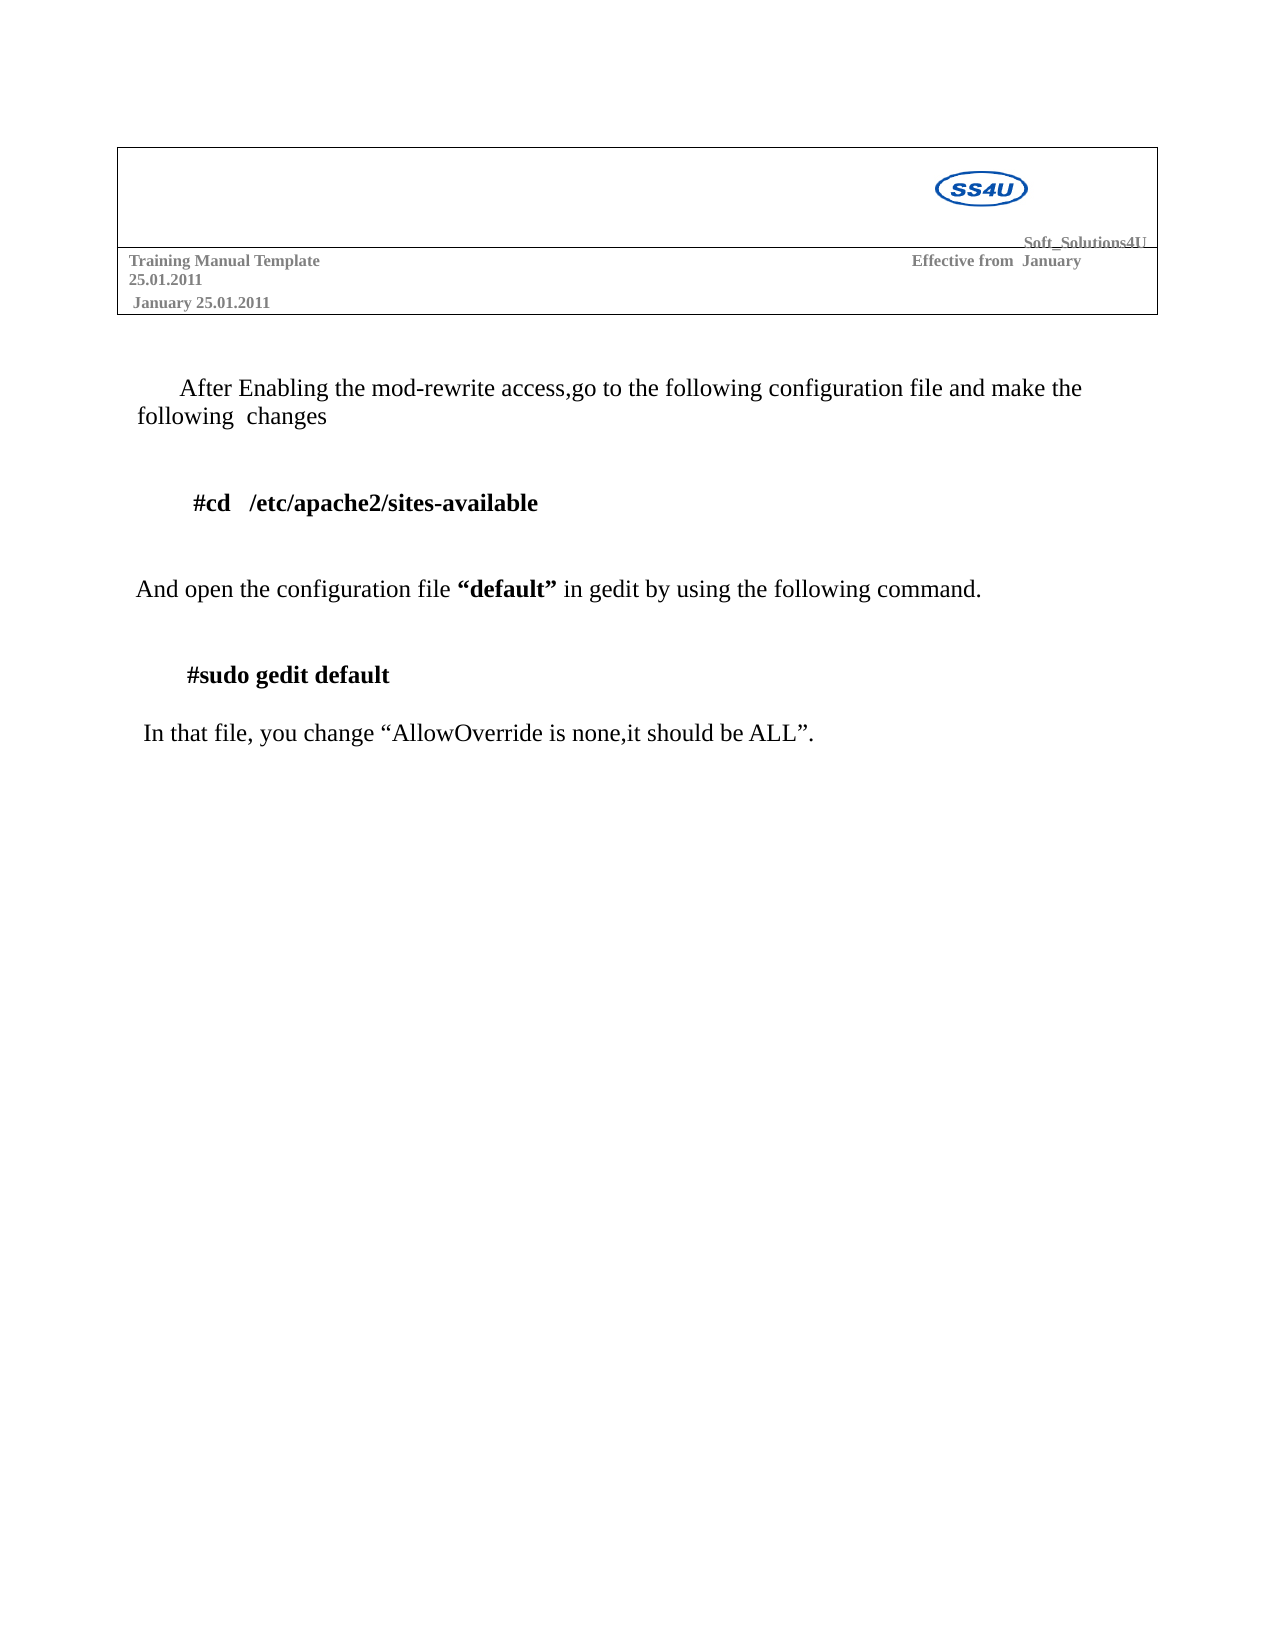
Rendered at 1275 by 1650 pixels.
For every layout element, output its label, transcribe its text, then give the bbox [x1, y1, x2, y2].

text #cd /etc/apache2/sites-available [118, 488, 1157, 516]
picture [926, 169, 1118, 207]
text In that file, you change “AllowOverride is none,it should be ALL”. [118, 718, 1157, 746]
text And open the configuration file “default” in gedit by using the following command. [118, 574, 1157, 603]
text following changes [118, 401, 1157, 430]
text After Enabling the mod-rewrite access,go to the following configuration file and make the [118, 373, 1157, 401]
table_cell Training Manual Template Effective from January 25.01.2011 January 25.01.2011 [118, 248, 1157, 314]
table_header Soft_Solutions4U Quality System Procedure [118, 148, 1157, 247]
text #sudo gedit default [118, 660, 1157, 689]
